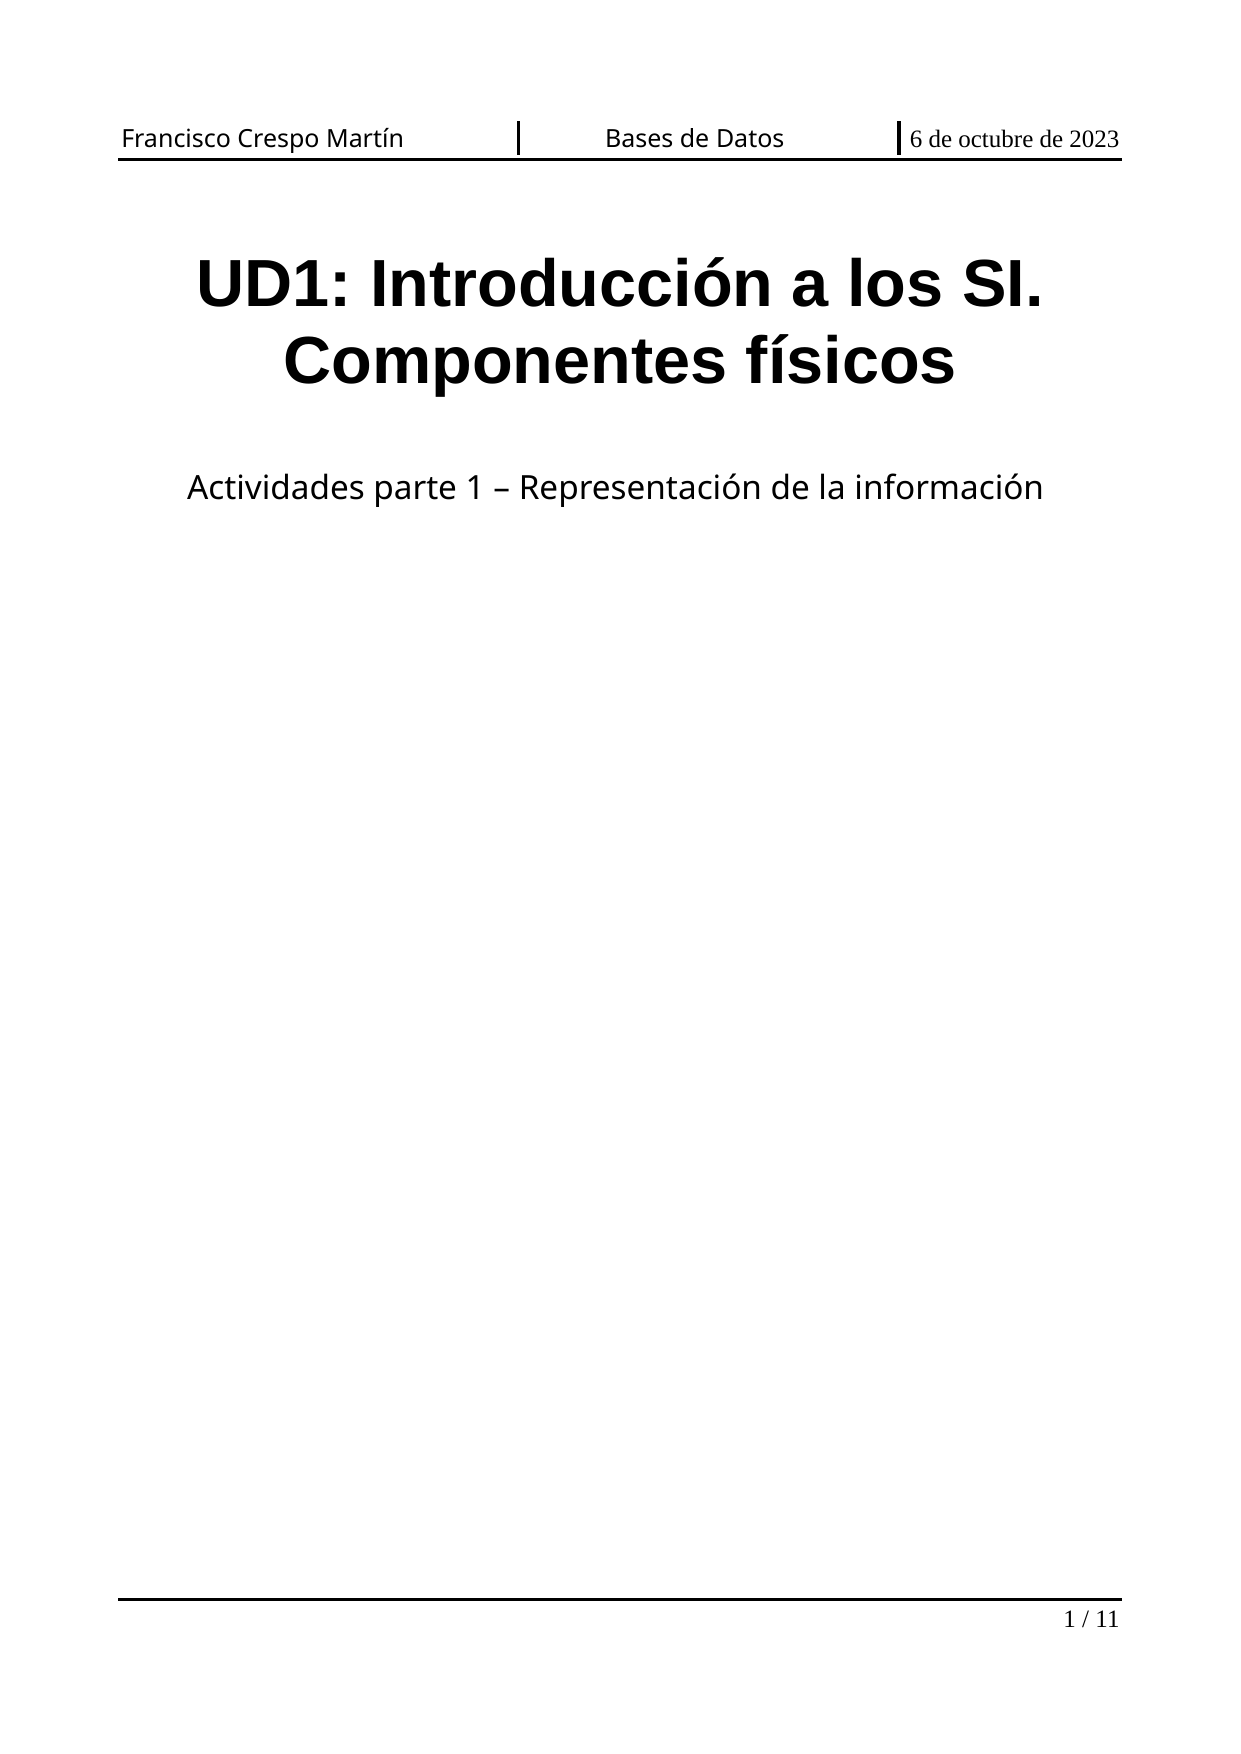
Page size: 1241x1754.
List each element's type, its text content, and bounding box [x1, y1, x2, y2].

title UD1: Introducción a los SI. Componentes físicos [118, 244, 1122, 398]
text Actividades parte 1 – Representación de la información [118, 464, 1122, 509]
